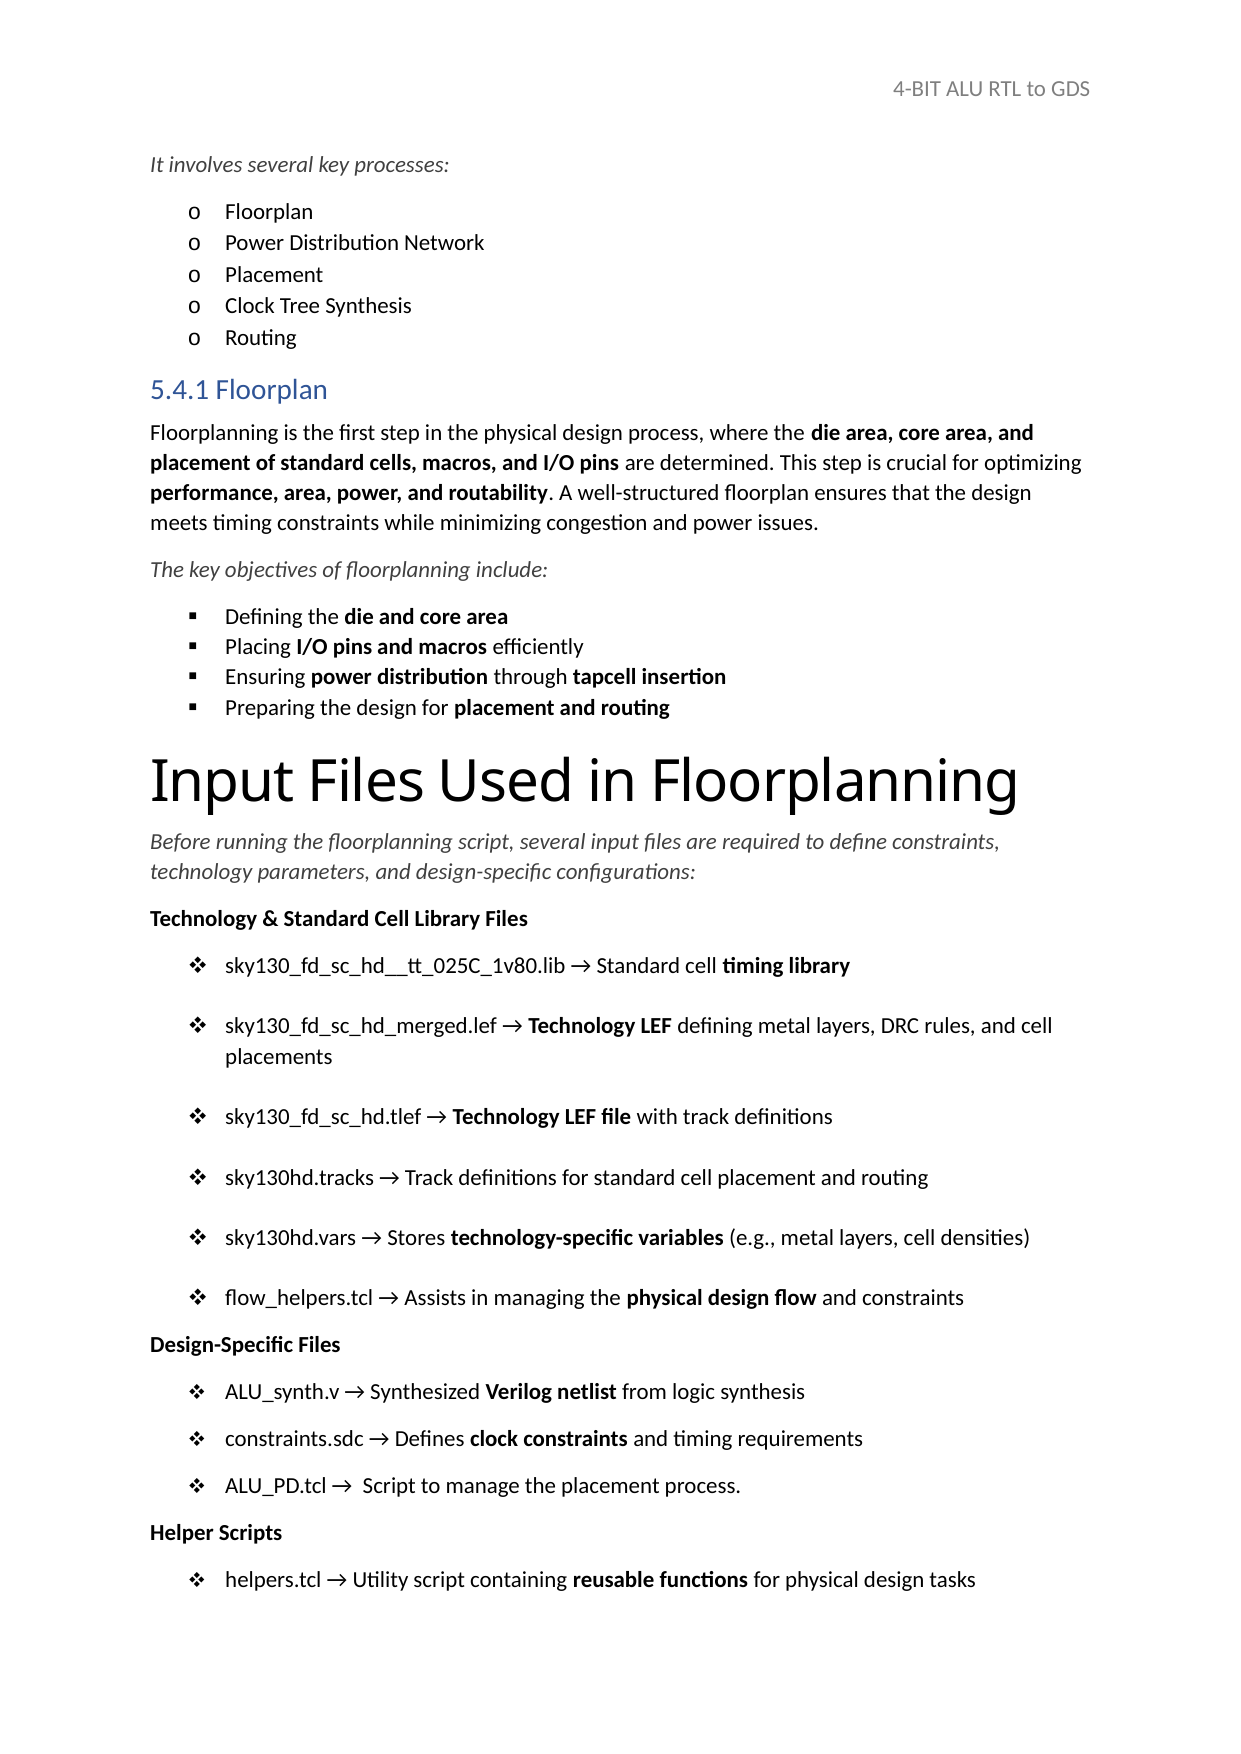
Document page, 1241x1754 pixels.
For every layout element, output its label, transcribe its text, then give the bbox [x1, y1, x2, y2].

list Placing I/O pins and macros efficiently [187, 632, 1090, 660]
list Clock Tree Synthesis [187, 291, 1090, 320]
text Helper Scripts [150, 1518, 1090, 1546]
list flow_helpers.tcl → Assists in managing the physical design flow and constraints [187, 1283, 1090, 1312]
list Floorplan [187, 197, 1090, 226]
text Design-Specific Files [150, 1330, 1090, 1358]
list Defining the die and core area [187, 602, 1090, 630]
list Placement [187, 260, 1090, 289]
list sky130_fd_sc_hd.tlef → Technology LEF file with track definitions [187, 1102, 1090, 1130]
list ALU_PD.tcl → Script to manage the placement process. [187, 1471, 1090, 1499]
list sky130hd.tracks → Track definitions for standard cell placement and routing [187, 1163, 1090, 1191]
list Preparing the design for placement and routing [187, 693, 1090, 721]
list constraints.sdc → Defines clock constraints and timing requirements [187, 1424, 1090, 1452]
text Technology & Standard Cell Library Files [150, 904, 1090, 932]
text The key objectives of floorplanning include: [150, 555, 1090, 583]
list sky130_fd_sc_hd_merged.lef → Technology LEF defining metal layers, DRC rules, and cell placements [187, 1012, 1090, 1070]
list helpers.tcl → Utility script containing reusable functions for physical design tasks [187, 1565, 1090, 1593]
list sky130_fd_sc_hd__tt_025C_1v80.lib → Standard cell timing library [187, 951, 1090, 979]
list ALU_synth.v → Synthesized Verilog netlist from logic synthesis [187, 1377, 1090, 1405]
list Ensuring power distribution through tapcell insertion [187, 662, 1090, 690]
list Routing [187, 323, 1090, 352]
text Before running the floorplanning script, several input files are required to define constraints, technology parameters, and design-specific configurations: [150, 827, 1090, 886]
list Power Distribution Network [187, 228, 1090, 257]
text It involves several key processes: [150, 150, 1090, 178]
text Floorplanning is the first step in the physical design process, where the die area, core area, and placement of standard cells, macros, and I/O pins are determined. This step is crucial for optimizing performance, area, power, and routability. A well-structured floorplan ensures that the design meets timing constraints while minimizing congestion and power issues. [150, 418, 1090, 536]
title Input Files Used in Floorplanning [150, 739, 1090, 819]
subtitle 5.4.1 Floorplan [150, 371, 1090, 406]
list sky130hd.vars → Stores technology-specific variables (e.g., metal layers, cell densities) [187, 1223, 1090, 1251]
